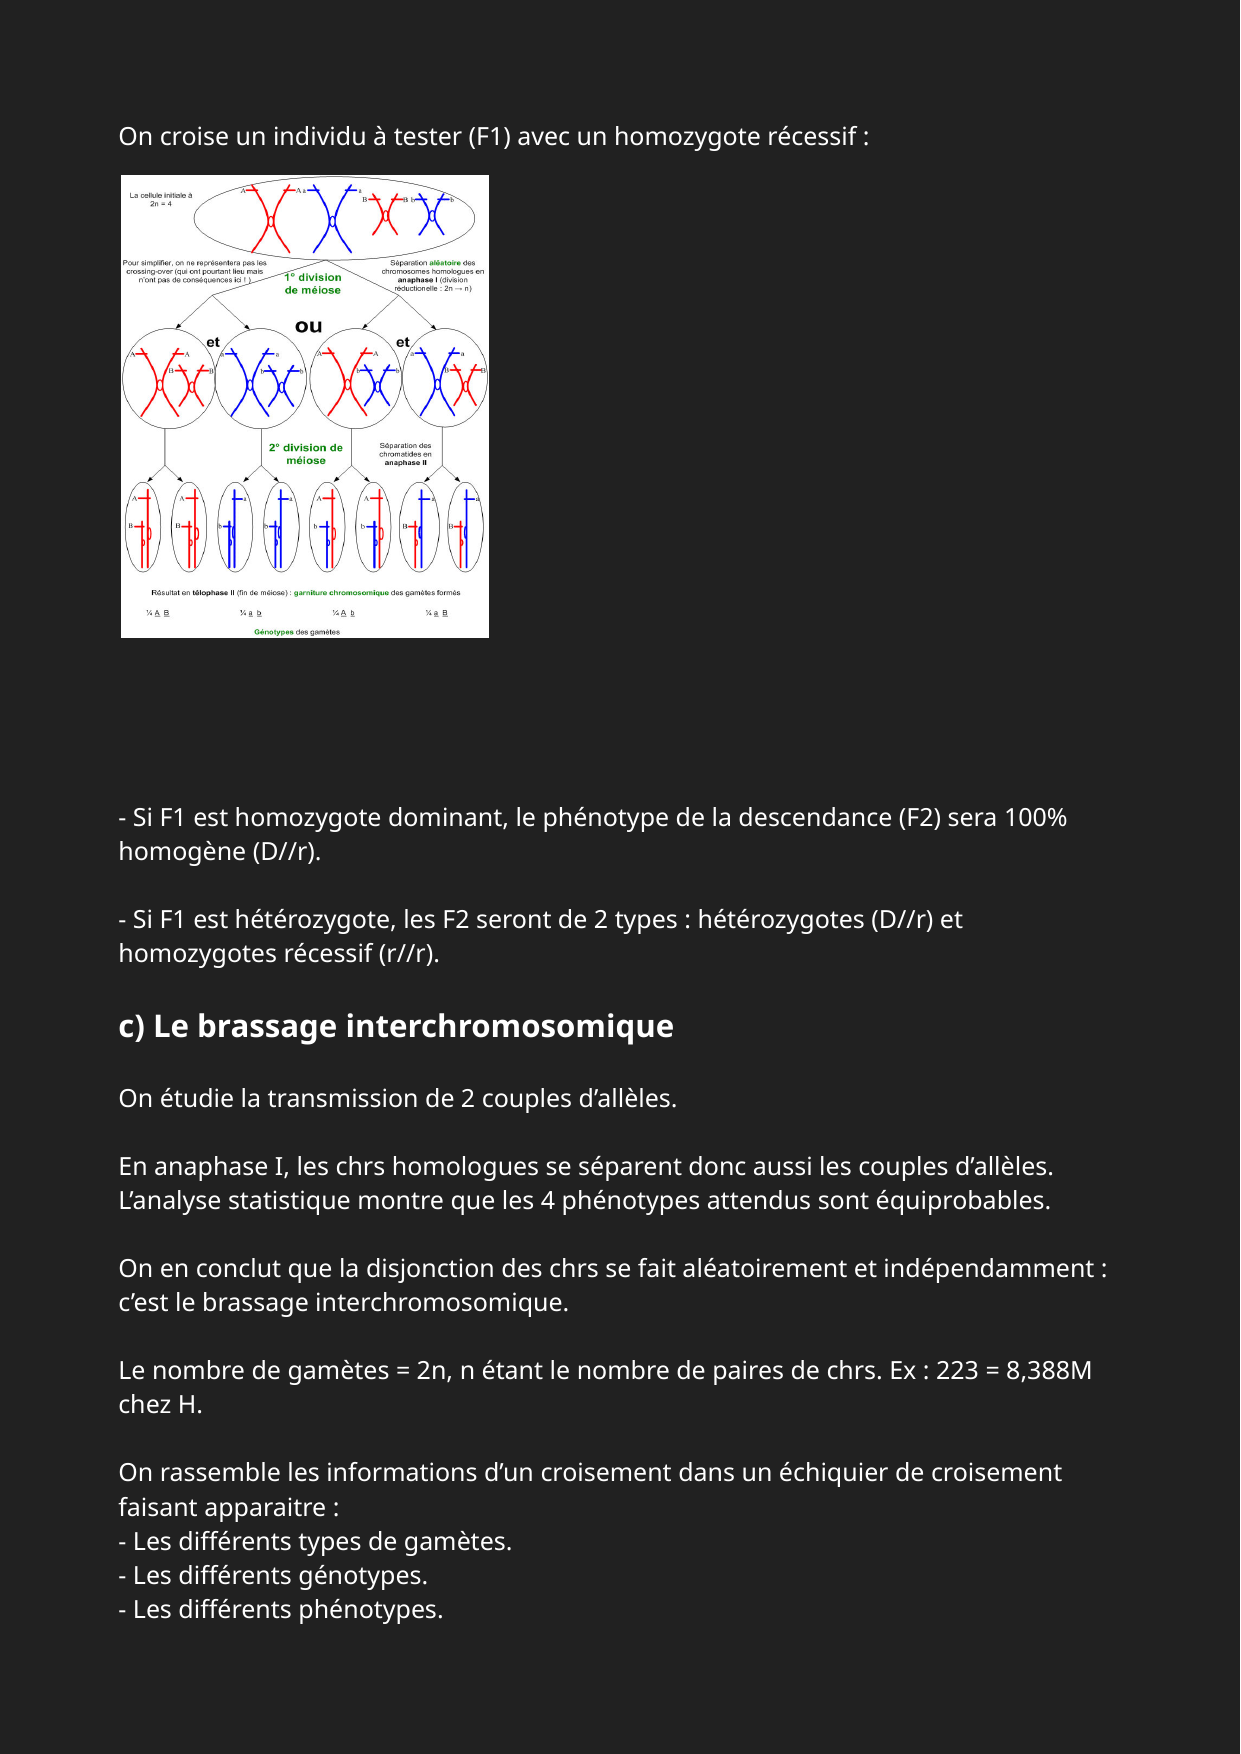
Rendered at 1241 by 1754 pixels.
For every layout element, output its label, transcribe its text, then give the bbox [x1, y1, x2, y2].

text - Les différents types de gamètes. [118, 1523, 1122, 1557]
text Le nombre de gamètes = 2n, n étant le nombre de paires de chrs. Ex : 223 = 8,388M chez H. [118, 1353, 1122, 1421]
text - Les différents génotypes. [118, 1557, 1122, 1591]
picture [121, 175, 489, 638]
text On croise un individu à tester (F1) avec un homozygote récessif : [118, 118, 1122, 152]
text - Si F1 est hétérozygote, les F2 seront de 2 types : hétérozygotes (D//r) et homozygotes récessif (r//r). [118, 902, 1122, 970]
text On étudie la transmission de 2 couples d’allèles. [118, 1080, 1122, 1114]
text - Les différents phénotypes. [118, 1591, 1122, 1625]
text On en conclut que la disjonction des chrs se fait aléatoirement et indépendamment : c’est le brassage interchromosomique. [118, 1251, 1122, 1319]
text On rassemble les informations d’un croisement dans un échiquier de croisement faisant apparaitre : [118, 1455, 1122, 1523]
text - Si F1 est homozygote dominant, le phénotype de la descendance (F2) sera 100% homogène (D//r). [118, 799, 1122, 867]
text En anaphase I, les chrs homologues se séparent donc aussi les couples d’allèles. L’analyse statistique montre que les 4 phénotypes attendus sont équiprobables. [118, 1148, 1122, 1217]
text c) Le brassage interchromosomique [118, 1004, 1122, 1046]
